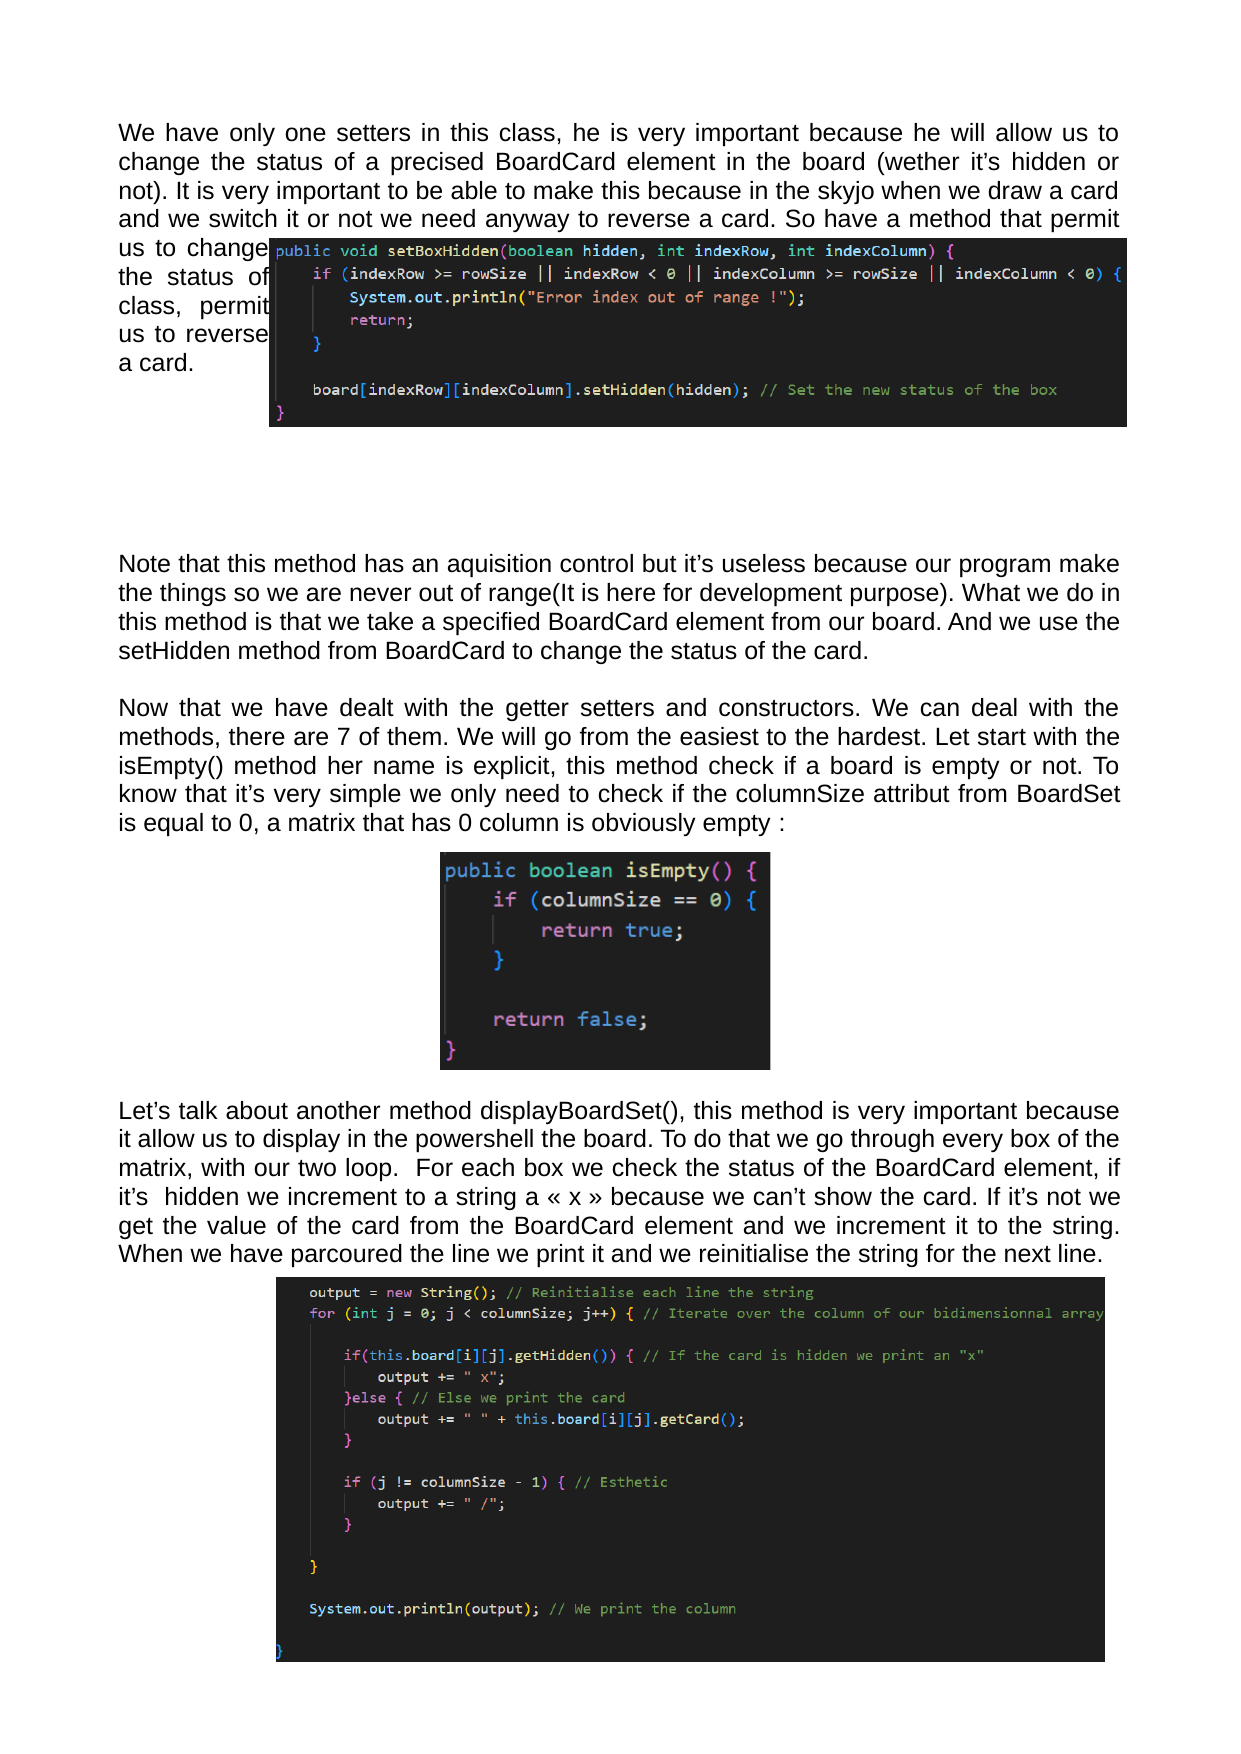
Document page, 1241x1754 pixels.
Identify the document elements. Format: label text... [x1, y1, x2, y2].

text We have only one setters in this class, he is very important because he will allow us to change the status of a precised BoardCard element in the board (wether it’s hidden or not). It is very important to be able to make this because in the skyjo when we draw a card and we switch it or not we need anyway to reverse a card. So have a method that permit us to change the status of class, permit us to reverse a card. [118, 118, 1122, 377]
text Note that this method has an aquisition control but it’s useless because our program make the things so we are never out of range(It is here for development purpose). What we do in this method is that we take a specified BoardCard element from our board. And we use the setHidden method from BoardCard to change the status of the card. [118, 549, 1122, 664]
text Let’s talk about another method displayBoardSet(), this method is very important because it allow us to display in the powershell the board. To do that we go through every box of the matrix, with our two loop. For each box we check the status of the BoardCard element, if it’s hidden we increment to a string a « x » because we can’t show the card. If it’s not we get the value of the card from the BoardCard element and we increment it to the string. When we have parcoured the line we print it and we reinitialise the string for the next line. [118, 1096, 1122, 1268]
picture [276, 1277, 1105, 1662]
text Now that we have dealt with the getter setters and constructors. We can deal with the methods, there are 7 of them. We will go from the easiest to the hardest. Let start with the isEmpty() method her name is explicit, this method check if a board is empty or not. To know that it’s very simple we only need to check if the columnSize attribut from BoardSet is equal to 0, a matrix that has 0 column is obviously empty : [118, 693, 1122, 837]
picture [440, 852, 771, 1070]
picture [269, 238, 1127, 427]
